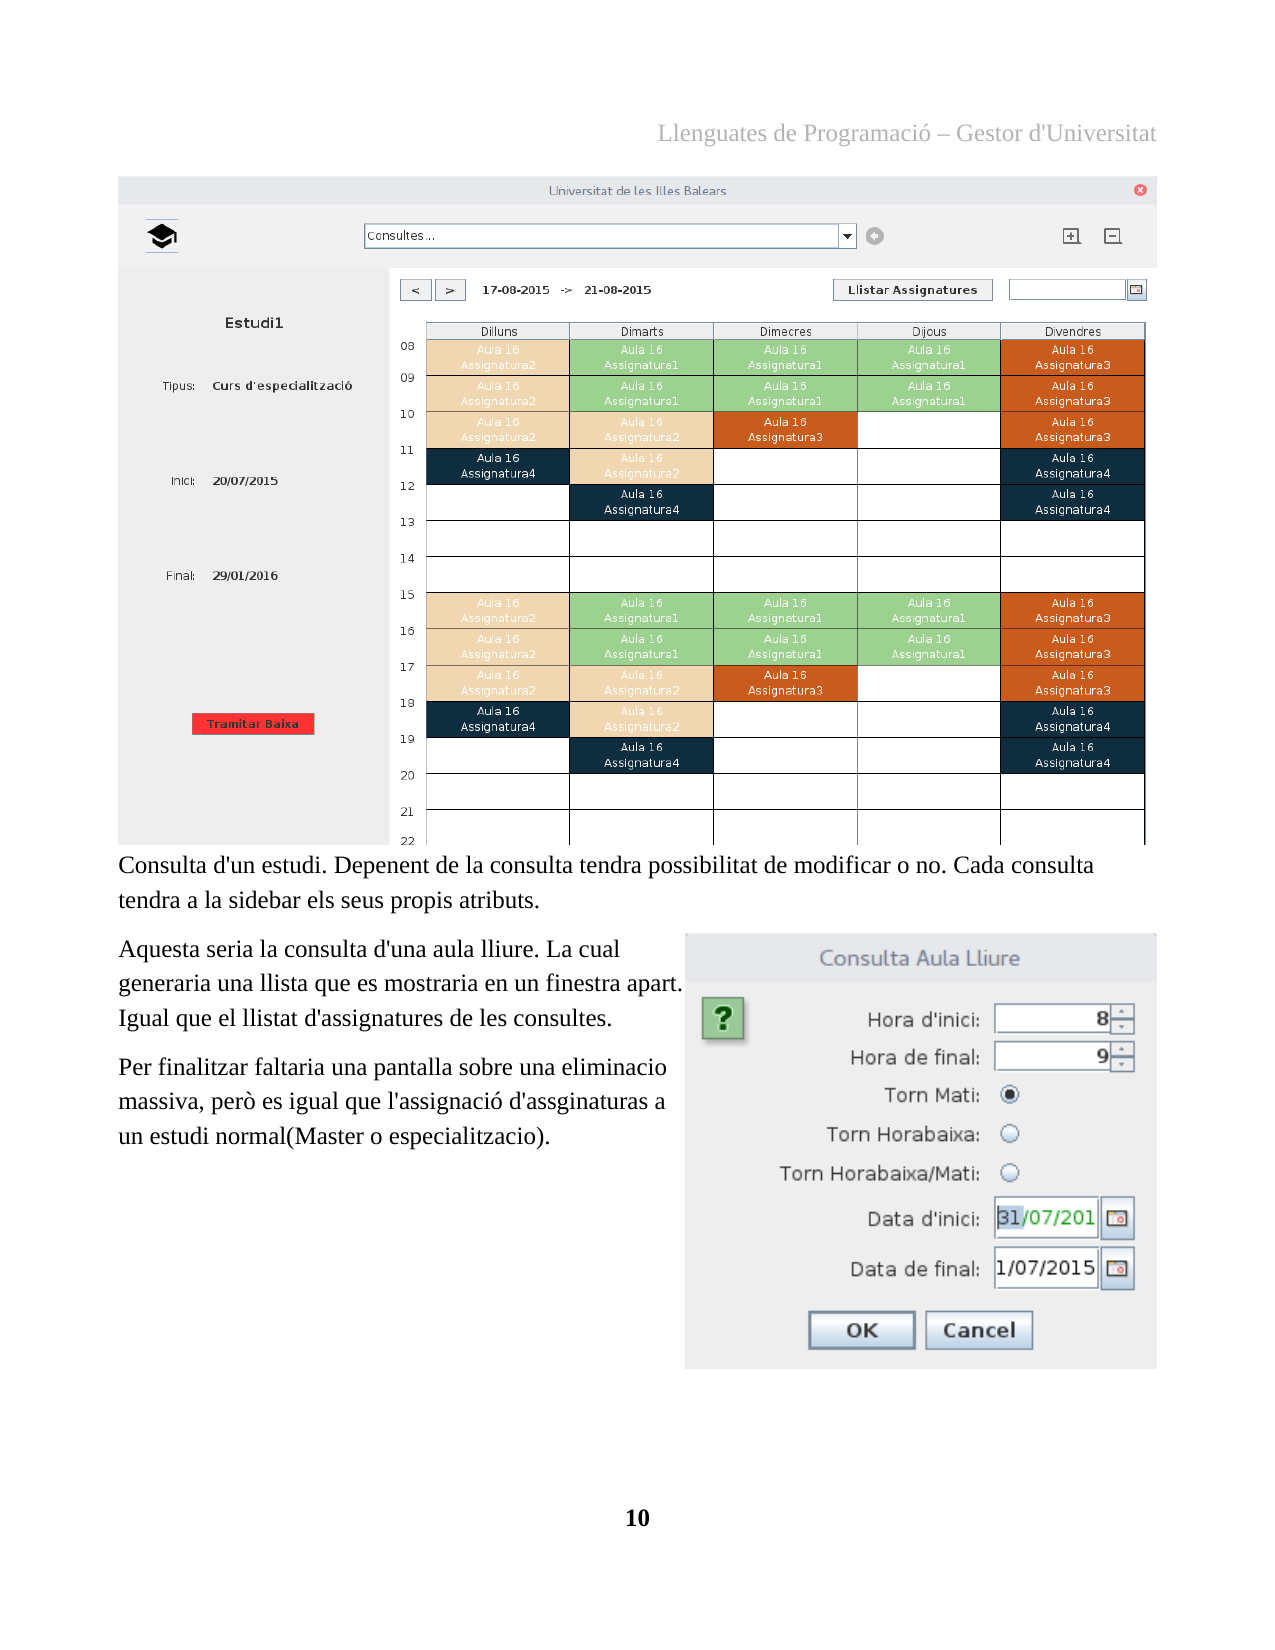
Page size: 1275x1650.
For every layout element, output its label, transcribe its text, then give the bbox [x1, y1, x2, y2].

picture [118, 176, 1157, 845]
text Per finalitzar faltaria una pantalla sobre una eliminacio massiva, però es igual que l'assignació d'assginaturas a un estudi normal(Master o especialitzacio). [118, 1052, 685, 1150]
text Aquesta seria la consulta d'una aula lliure. La cual generaria una llista que es mostraria en un finestra apart. Igual que el llistat d'assignatures de les consultes. [118, 934, 685, 1032]
text Consulta d'un estudi. Depenent de la consulta tendra possibilitat de modificar o no. Cada consulta tendra a la sidebar els seus propis atributs. [118, 845, 1157, 914]
picture [685, 933, 1157, 1369]
